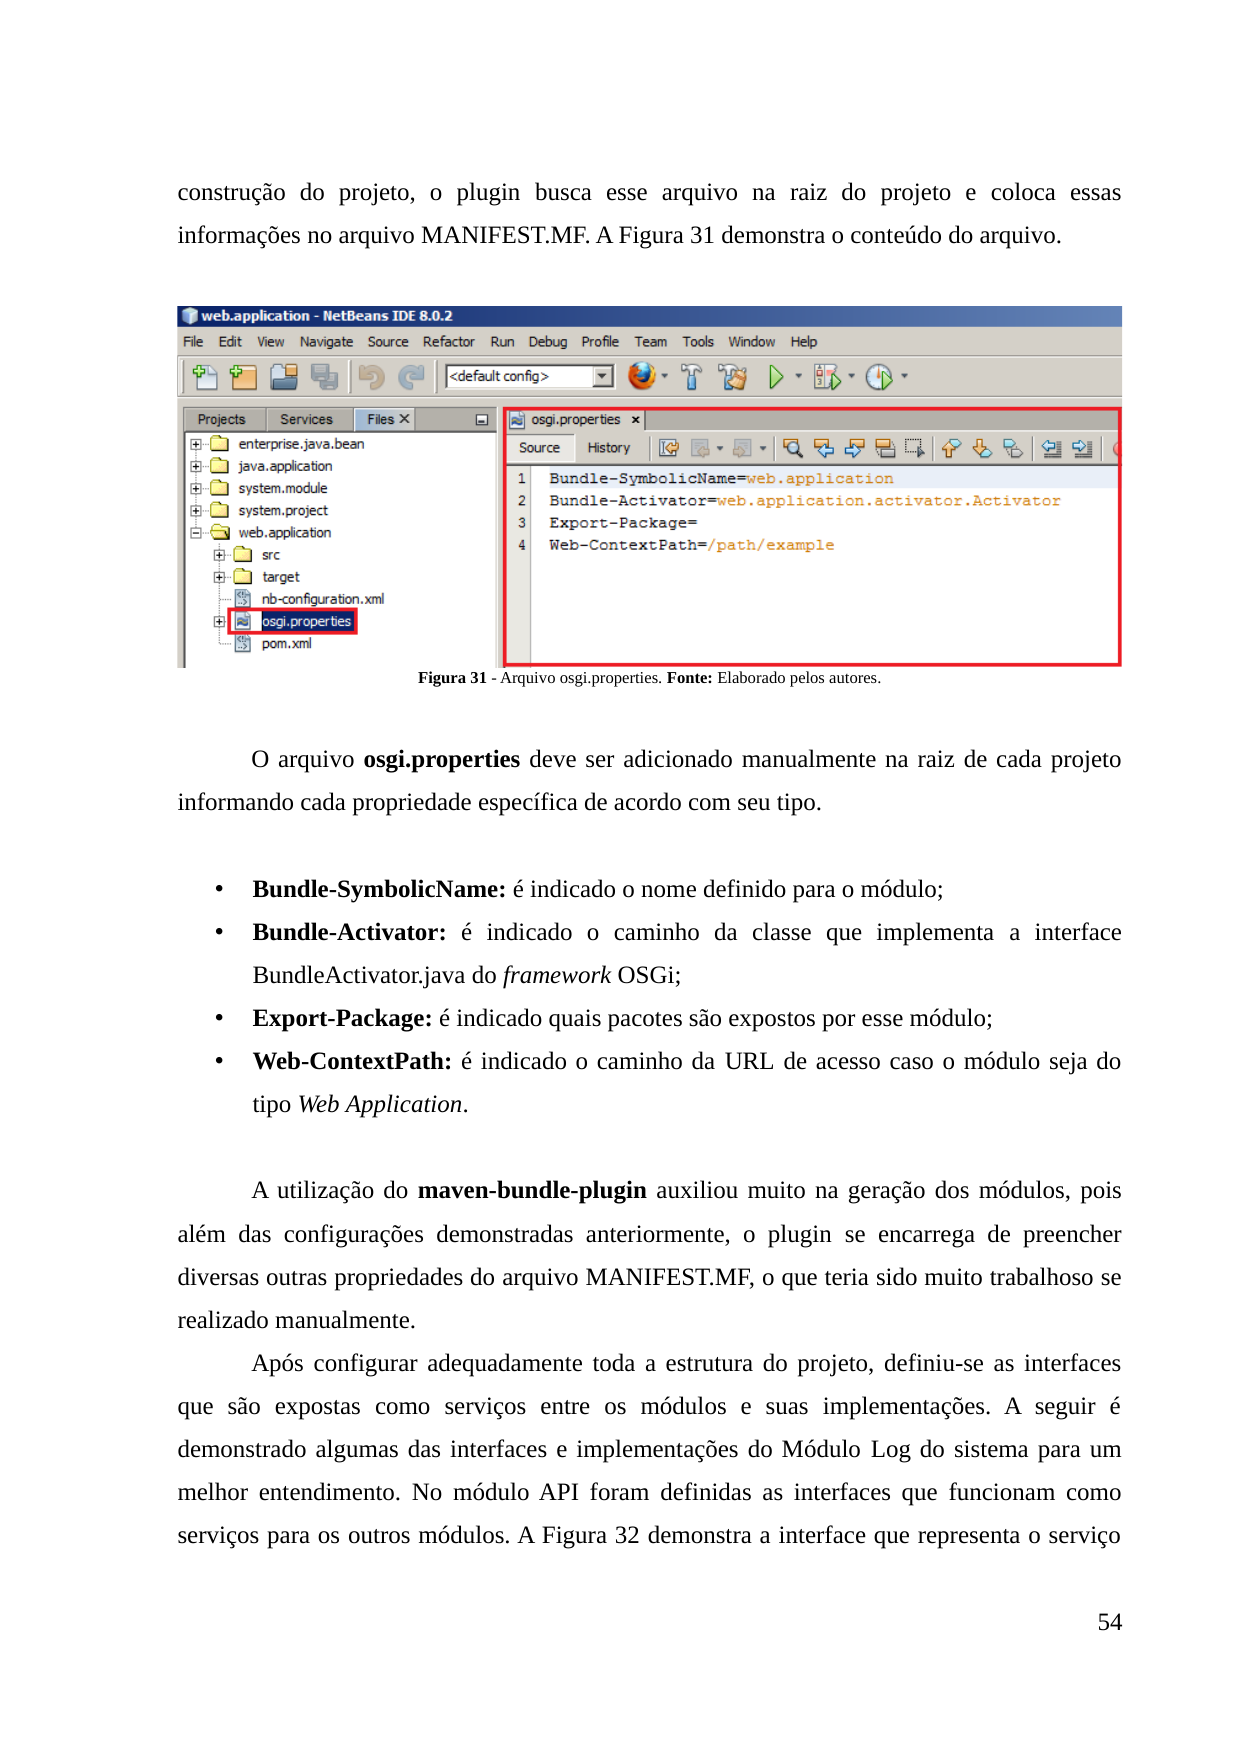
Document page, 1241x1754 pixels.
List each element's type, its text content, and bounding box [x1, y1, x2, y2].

picture [177, 306, 1123, 668]
text Figura 31 - Arquivo osgi.properties. Fonte: Elaborado pelos autores. [177, 668, 1122, 687]
list Bundle-SymbolicName: é indicado o nome definido para o módulo; [215, 874, 1122, 902]
list Export-Package: é indicado quais pacotes são expostos por esse módulo; [215, 1003, 1122, 1032]
text Após configurar adequadamente toda a estrutura do projeto, definiu-se as interfaces que são expostas como serviços entre os módulos e suas implementações. A seguir é demonstrado algumas das interfaces e implementações do Módulo Log do sistema para um melhor entendimento. No módulo API foram definidas as interfaces que funcionam como serviços para os outros módulos. A Figura 32 demonstra a interface que representa o serviço [177, 1348, 1122, 1549]
list Bundle-Activator: é indicado o caminho da classe que implementa a interface BundleActivator.java do framework OSGi; [215, 917, 1122, 989]
text A utilização do maven-bundle-plugin auxiliou muito na geração dos módulos, pois além das configurações demonstradas anteriormente, o plugin se encarrega de preencher diversas outras propriedades do arquivo MANIFEST.MF, o que teria sido muito trabalhoso se realizado manualmente. [177, 1176, 1122, 1334]
text O arquivo osgi.properties deve ser adicionado manualmente na raiz de cada projeto informando cada propriedade específica de acordo com seu tipo. [177, 744, 1122, 816]
list Web-ContextPath: é indicado o caminho da URL de acesso caso o módulo seja do tipo Web Application. [215, 1046, 1122, 1118]
text construção do projeto, o plugin busca esse arquivo na raiz do projeto e coloca essas informações no arquivo MANIFEST.MF. A Figura 31 demonstra o conteúdo do arquivo. [177, 177, 1122, 249]
